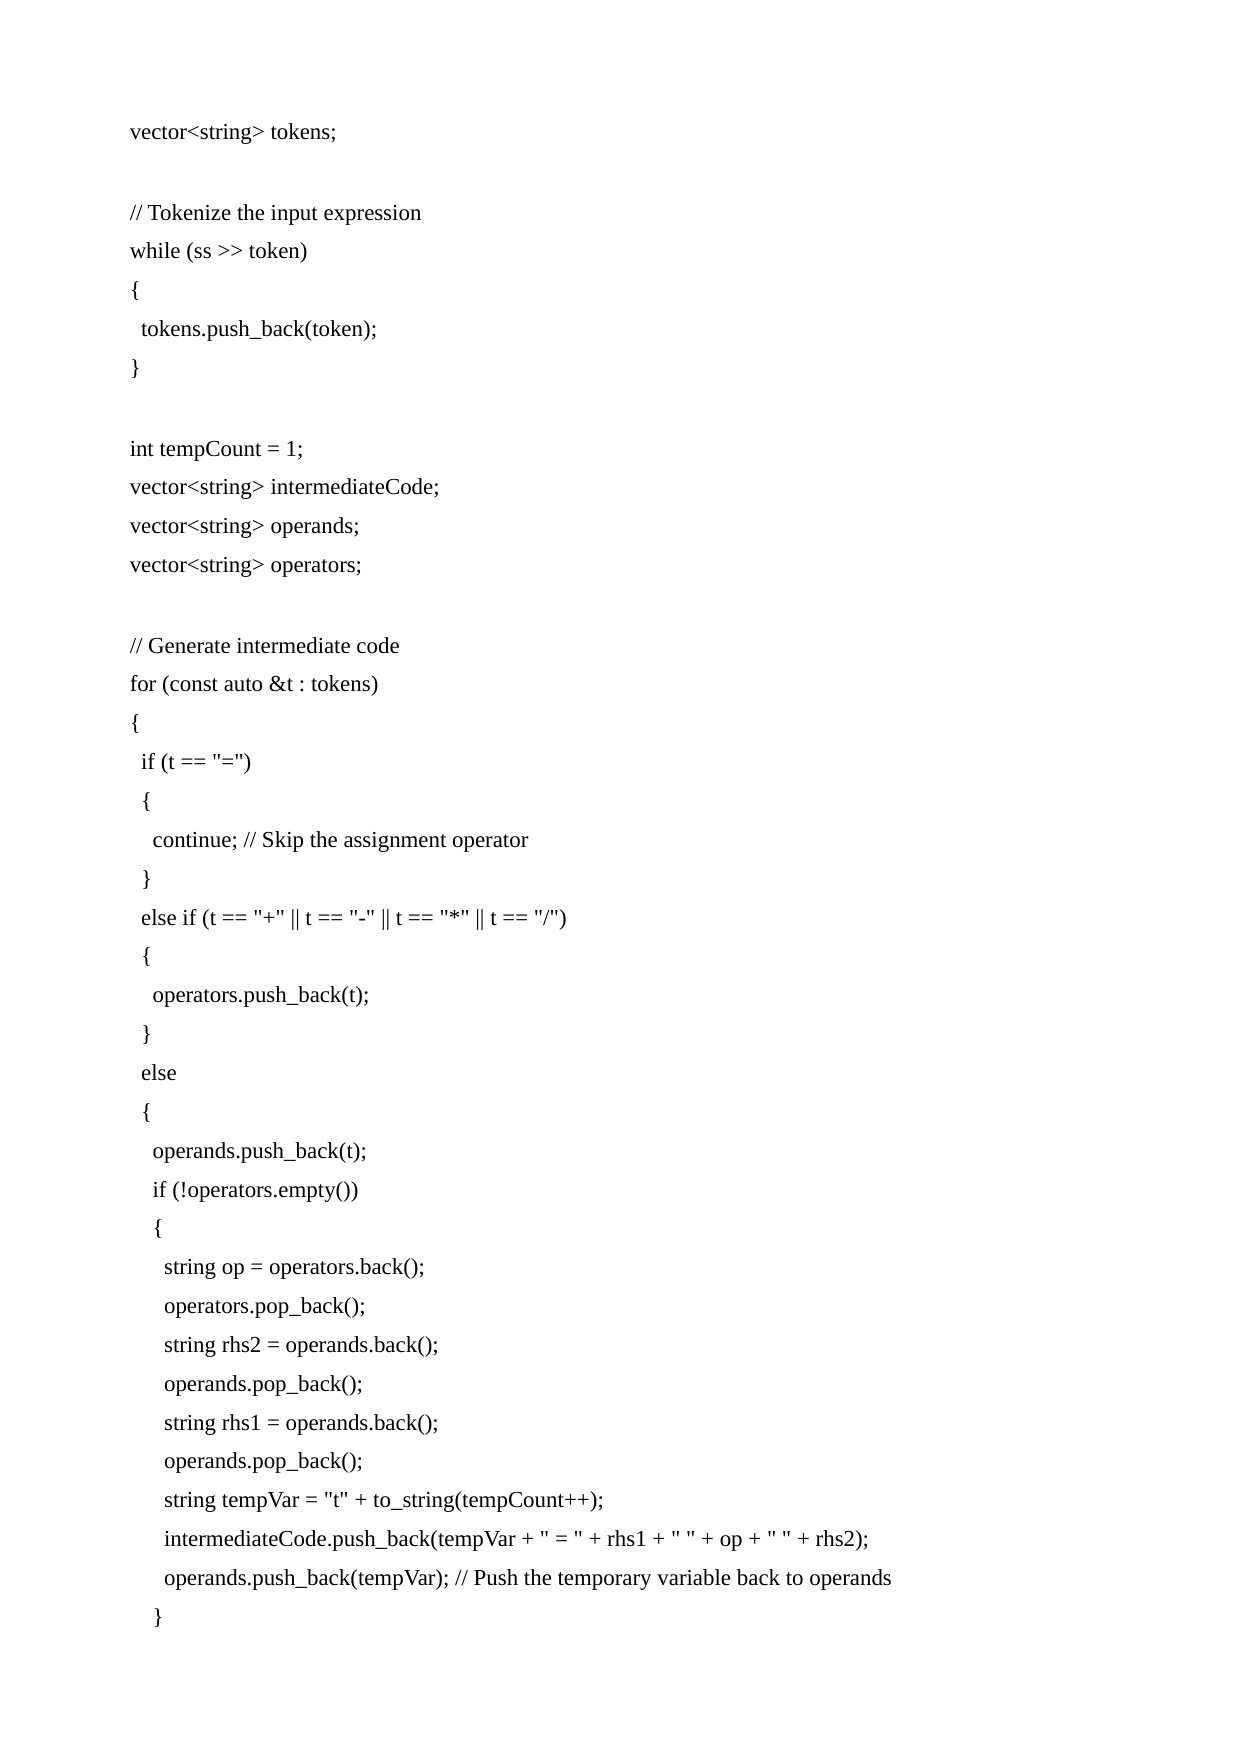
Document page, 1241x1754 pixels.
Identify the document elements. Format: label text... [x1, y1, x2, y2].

text operators.push_back(t); [118, 981, 1122, 1008]
text operators.pop_back(); [118, 1292, 1122, 1318]
text { [118, 1098, 1122, 1124]
text // Generate intermediate code [118, 632, 1122, 658]
text else [118, 1059, 1122, 1085]
text for (const auto &t : tokens) [118, 671, 1122, 697]
text { [118, 276, 1122, 303]
text // Tokenize the input expression [118, 199, 1122, 225]
text vector<string> tokens; [118, 118, 1122, 144]
text } [118, 354, 1122, 380]
text int tempCount = 1; [118, 434, 1122, 461]
text operands.pop_back(); [118, 1370, 1122, 1396]
text string rhs2 = operands.back(); [118, 1331, 1122, 1357]
text tokens.push_back(token); [118, 315, 1122, 342]
text vector<string> operators; [118, 551, 1122, 577]
text operands.pop_back(); [118, 1448, 1122, 1474]
text operands.push_back(tempVar); // Push the temporary variable back to operands [118, 1564, 1122, 1591]
text } [118, 1020, 1122, 1047]
text if (!operators.empty()) [118, 1176, 1122, 1202]
text string op = operators.back(); [118, 1253, 1122, 1280]
text while (ss >> token) [118, 237, 1122, 264]
text continue; // Skip the assignment operator [118, 826, 1122, 852]
text { [118, 787, 1122, 813]
text { [118, 709, 1122, 736]
text string rhs1 = operands.back(); [118, 1409, 1122, 1435]
text { [118, 942, 1122, 969]
text intermediateCode.push_back(tempVar + " = " + rhs1 + " " + op + " " + rhs2); [118, 1525, 1122, 1552]
text vector<string> operands; [118, 512, 1122, 539]
text string tempVar = "t" + to_string(tempCount++); [118, 1486, 1122, 1513]
text } [118, 865, 1122, 891]
text else if (t == "+" || t == "-" || t == "*" || t == "/") [118, 904, 1122, 930]
text vector<string> intermediateCode; [118, 473, 1122, 500]
text } [118, 1603, 1122, 1629]
text operands.push_back(t); [118, 1137, 1122, 1163]
text { [118, 1214, 1122, 1241]
text if (t == "=") [118, 748, 1122, 774]
